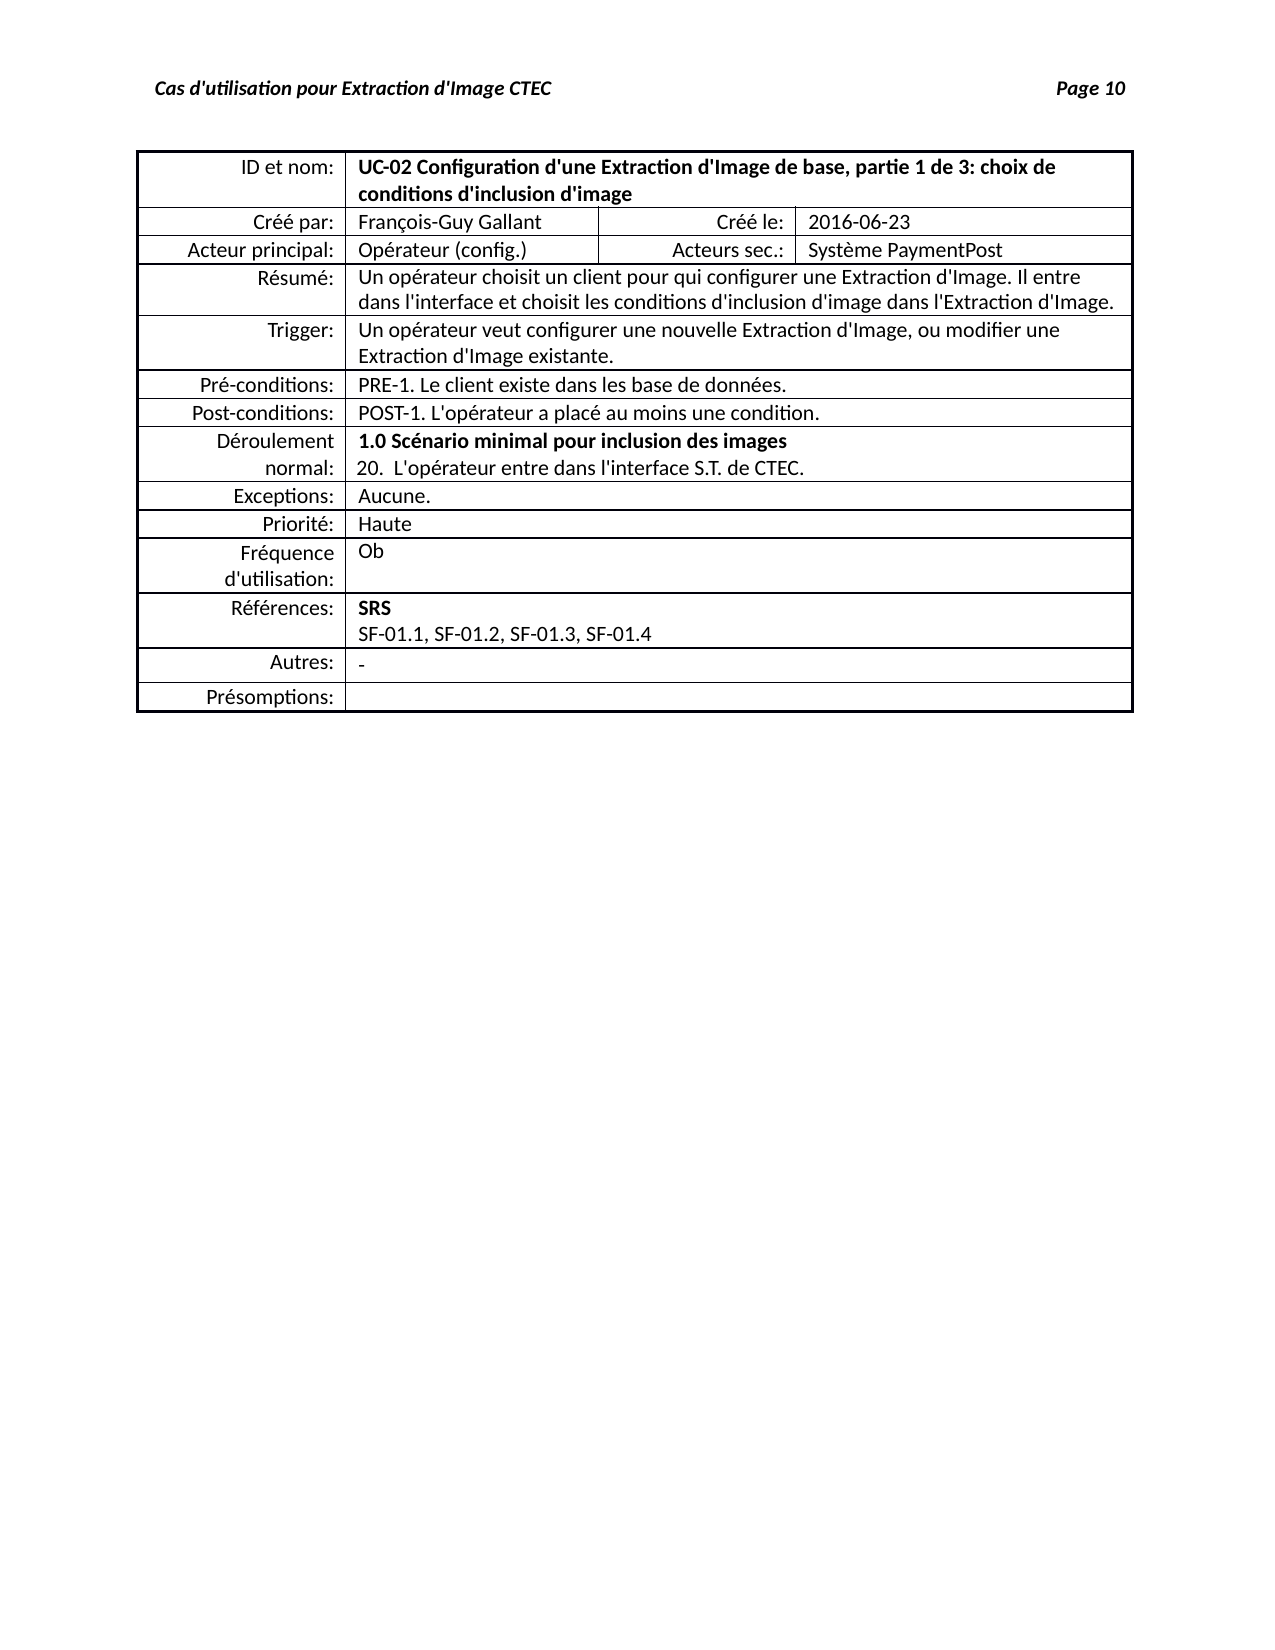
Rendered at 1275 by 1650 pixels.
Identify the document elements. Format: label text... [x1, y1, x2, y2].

table_cell Priorité: [139, 511, 345, 537]
table_cell POST-1. L'opérateur a placé au moins une condition. [346, 399, 1131, 426]
table_cell Un opérateur choisit un client pour qui configurer une Extraction d'Image. Il entre dans l'interface et choisit les conditions d'inclusion d'image dans l'Extraction d'Image. [346, 265, 1131, 314]
table_cell Un opérateur veut configurer une nouvelle Extraction d'Image, ou modifier une Extraction d'Image existante. [346, 316, 1131, 369]
table_cell Trigger: [139, 316, 345, 369]
table_cell Résumé: [139, 265, 345, 314]
table_cell Références: [139, 594, 345, 647]
table_cell - [346, 649, 1131, 682]
table_cell Autres: [139, 649, 345, 682]
table_cell Pré-conditions: [139, 371, 345, 398]
table_header UC-02 Configuration d'une Extraction d'Image de base, partie 1 de 3: choix de conditions d'inclusion d'image [346, 153, 1131, 206]
table_cell 2016-06-23 [796, 208, 1131, 235]
table_cell Acteur principal: [139, 236, 345, 263]
table_cell Déroulement normal: [139, 427, 345, 481]
table_cell PRE-1. Le client existe dans les base de données. [346, 371, 1131, 398]
table_cell Présomptions: [139, 683, 345, 710]
table_cell Fréquence d'utilisation: [139, 539, 345, 592]
table_cell Post-conditions: [139, 399, 345, 426]
table_cell Opérateur (config.) [346, 236, 598, 263]
table_cell Créé le: [599, 208, 795, 235]
table_cell Exceptions: [139, 482, 345, 509]
table_cell Créé par: [139, 208, 345, 235]
table_cell 1.0 Scénario minimal pour inclusion des images L'opérateur entre dans l'interface S.T. de CTEC. [346, 427, 1131, 481]
table_cell Haute [346, 511, 1131, 537]
table_cell Acteurs sec.: [599, 236, 795, 263]
table_cell [346, 683, 1131, 710]
table_cell Système PaymentPost [796, 236, 1131, 263]
table_cell Aucune. [346, 482, 1131, 509]
table_header ID et nom: [139, 153, 345, 206]
table_cell François-Guy Gallant [346, 208, 598, 235]
table_cell Ob [346, 539, 1131, 592]
table_cell SRS SF-01.1, SF-01.2, SF-01.3, SF-01.4 [346, 594, 1131, 647]
